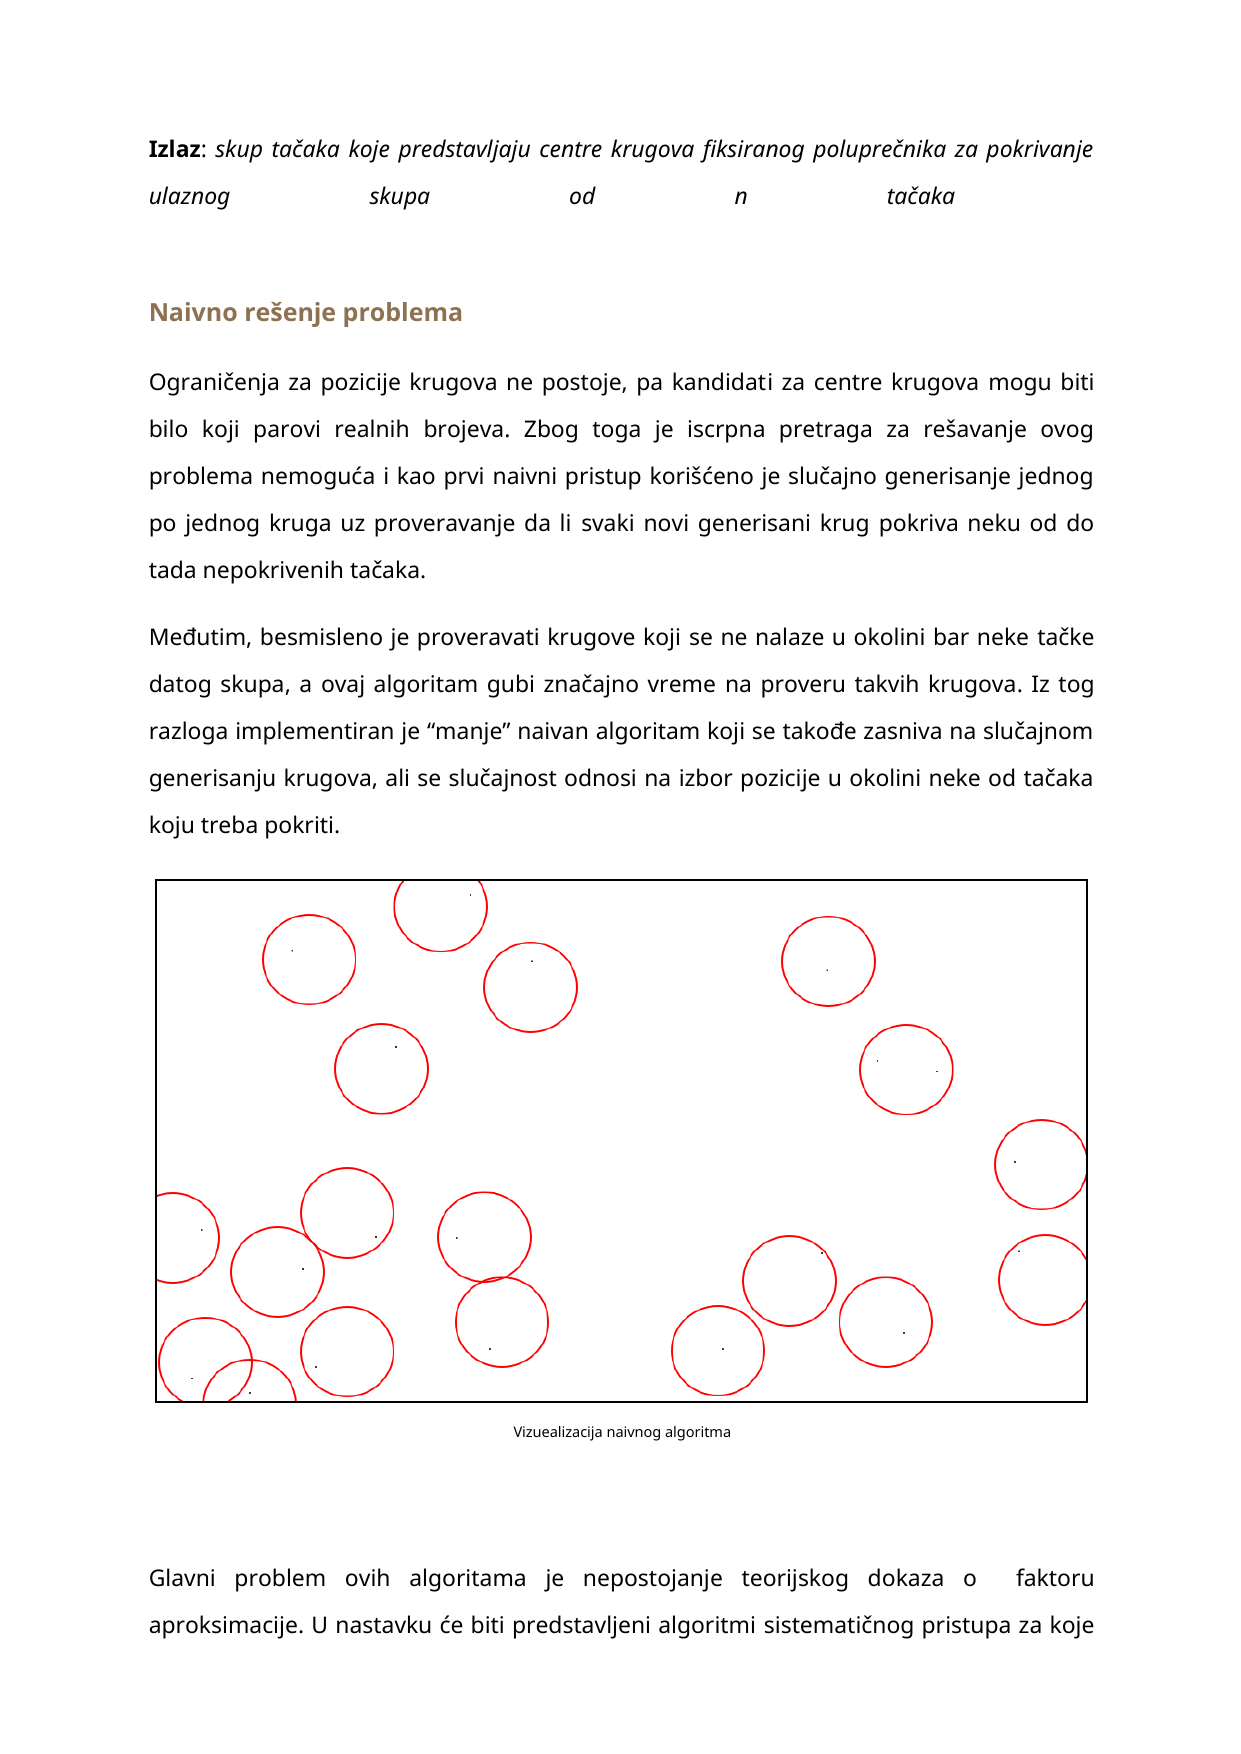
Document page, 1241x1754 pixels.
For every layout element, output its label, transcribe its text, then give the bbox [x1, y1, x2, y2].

text Naivno rešenje problema [148, 294, 1094, 328]
text Izlaz: skup tačaka koje predstavljaju centre krugova fiksiranog poluprečnika za pokrivanje ulaznog skupa od n tačaka [148, 133, 1094, 258]
text Međutim, besmisleno je proveravati krugove koji se ne nalaze u okolini bar neke tačke datog skupa, a ovaj algoritam gubi značajno vreme na proveru takvih krugova. Iz tog razloga implementiran je “manje” naivan algoritam koji se takođe zasniva na slučajnom generisanju krugova, ali se slučajnost odnosi na izbor pozicije u okolini neke od tačaka koju treba pokriti. [148, 621, 1094, 840]
text Vizuealizacija naivnog algoritma [148, 877, 1094, 1456]
text Ograničenja za pozicije krugova ne postoje, pa kandidati za centre krugova mogu biti bilo koji parovi realnih brojeva. Zbog toga je iscrpna pretraga za rešavanje ovog problema nemoguća i kao prvi naivni pristup korišćeno je slučajno generisanje jednog po jednog kruga uz proveravanje da li svaki novi generisani krug pokriva neku od do tada nepokrivenih tačaka. [148, 366, 1094, 585]
picture [157, 881, 1086, 1401]
text Glavni problem ovih algoritama je nepostojanje teorijskog dokaza o faktoru aproksimacije. U nastavku će biti predstavljeni algoritmi sistematičnog pristupa za koje [148, 1562, 1094, 1640]
